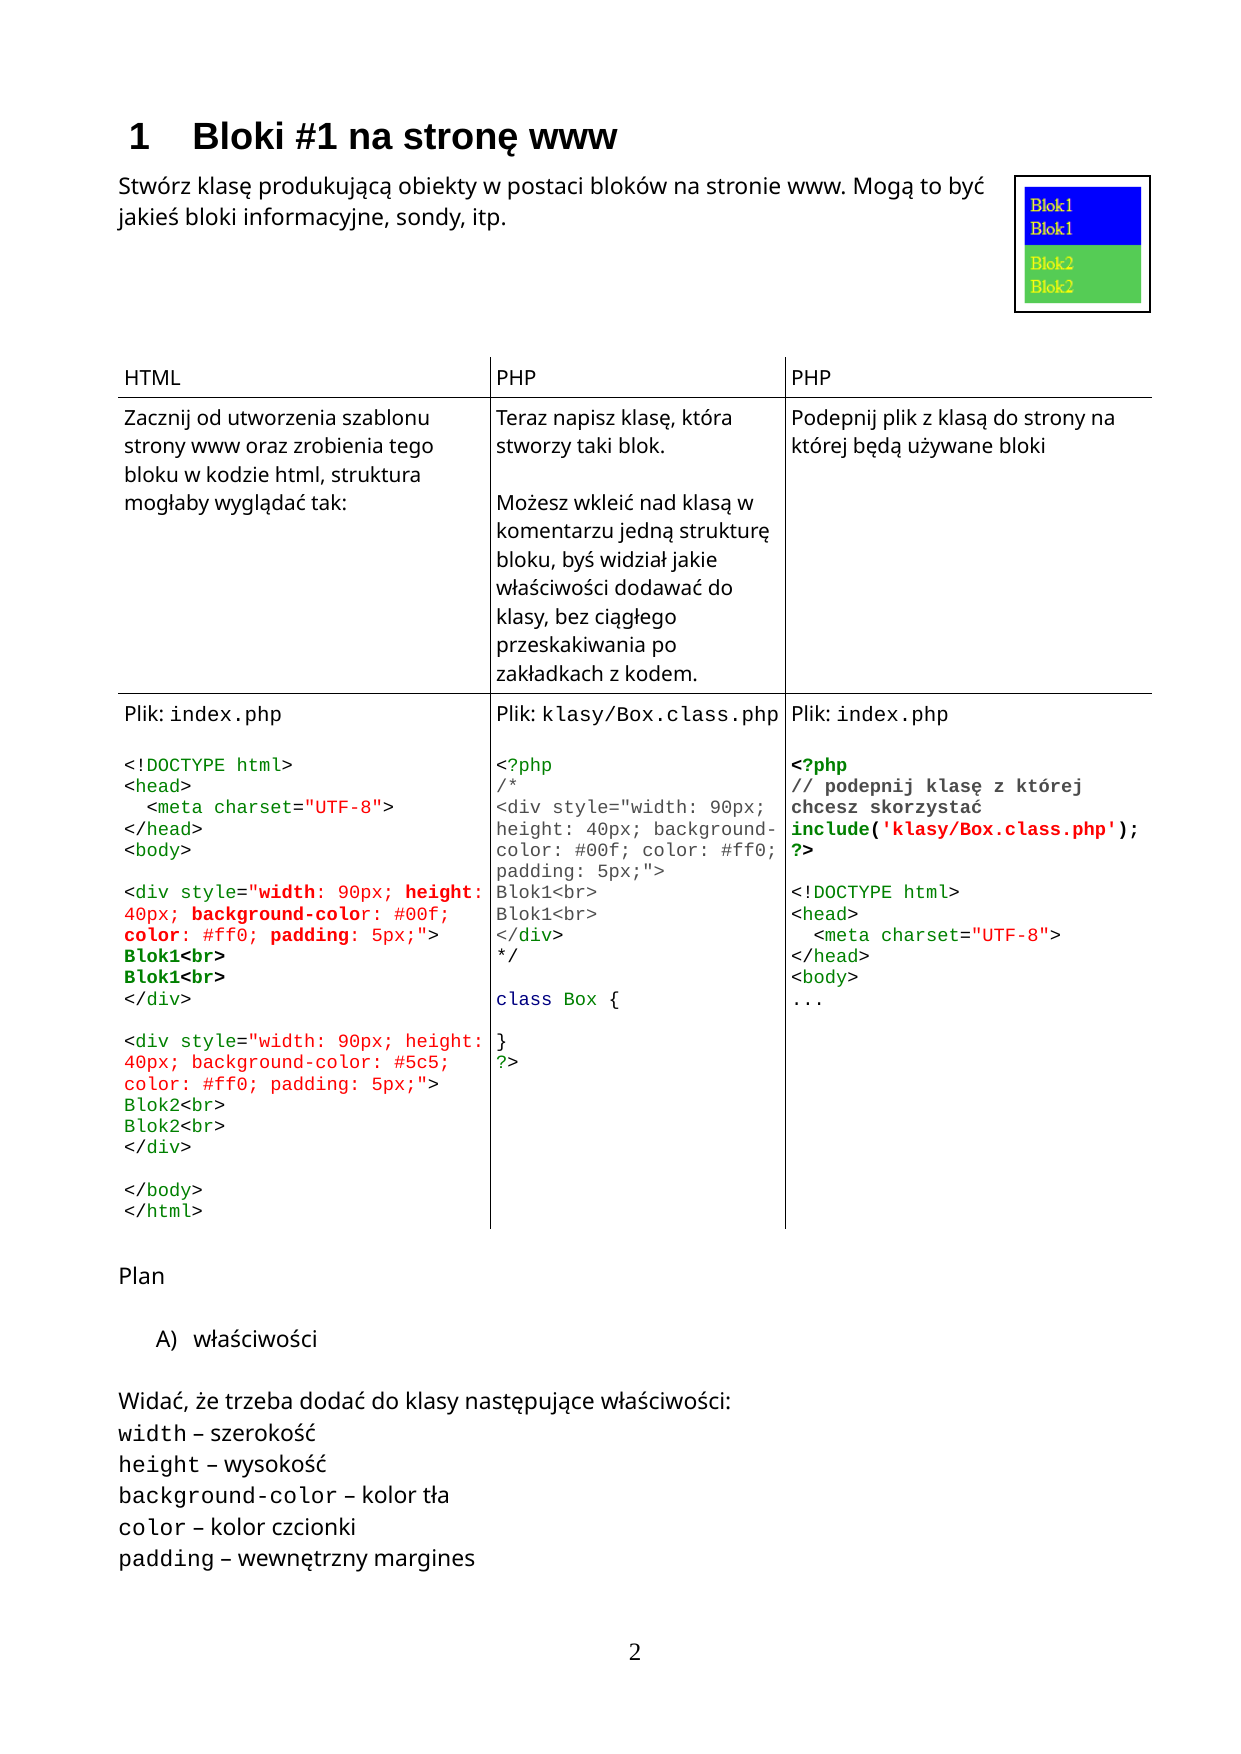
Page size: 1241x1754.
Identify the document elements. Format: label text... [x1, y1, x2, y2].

text Plan [118, 1260, 1152, 1292]
text Widać, że trzeba dodać do klasy następujące właściwości: [118, 1385, 1152, 1417]
text [1016, 177, 1149, 311]
text background-color – kolor tła [118, 1479, 1152, 1511]
table_cell Plik: index.php <?php // podepnij klasę z której chcesz skorzystać include('klasy/Box.class.php'); ?> <!DOCTYPE html> <head> <meta charset="UTF-8"> </head> <body> ... [786, 694, 1152, 1229]
table_cell Plik: index.php <!DOCTYPE html> <head> <meta charset="UTF-8"> </head> <body> <div style="width: 90px; height: 40px; background-color: #00f; color: #ff0; padding: 5px;"> Blok1<br> Blok1<br> </div> <div style="width: 90px; height: 40px; background-color: #5c5; color: #ff0; padding: 5px;"> Blok2<br> Blok2<br> </div> </body> </html> [118, 694, 490, 1229]
table_header PHP [786, 357, 1152, 397]
table_cell Podepnij plik z klasą do strony na której będą używane bloki [786, 398, 1152, 693]
text padding – wewnętrzny margines [118, 1542, 1152, 1573]
table_header PHP [491, 357, 785, 397]
list właściwości [156, 1323, 1152, 1354]
text width – szerokość [118, 1417, 1152, 1448]
text Stwórz klasę produkującą obiekty w postaci bloków na stronie www. Mogą to być jakieś bloki informacyjne, sondy, itp. [118, 170, 1152, 232]
subtitle Bloki #1 na stronę www [118, 113, 1152, 157]
table_cell Zacznij od utworzenia szablonu strony www oraz zrobienia tego bloku w kodzie html, struktura mogłaby wyglądać tak: [118, 398, 490, 693]
text color – kolor czcionki [118, 1511, 1152, 1542]
table_cell Teraz napisz klasę, która stworzy taki blok. Możesz wkleić nad klasą w komentarzu jedną strukturę bloku, byś widział jakie właściwości dodawać do klasy, bez ciągłego przeskakiwania po zakładkach z kodem. [491, 398, 785, 693]
table_cell Plik: klasy/Box.class.php <?php /* <div style="width: 90px; height: 40px; background-color: #00f; color: #ff0; padding: 5px;"> Blok1<br> Blok1<br> </div> */ class Box { } ?> [491, 694, 785, 1229]
table_header HTML [118, 357, 490, 397]
text height – wysokość [118, 1448, 1152, 1479]
picture [1019, 180, 1147, 309]
